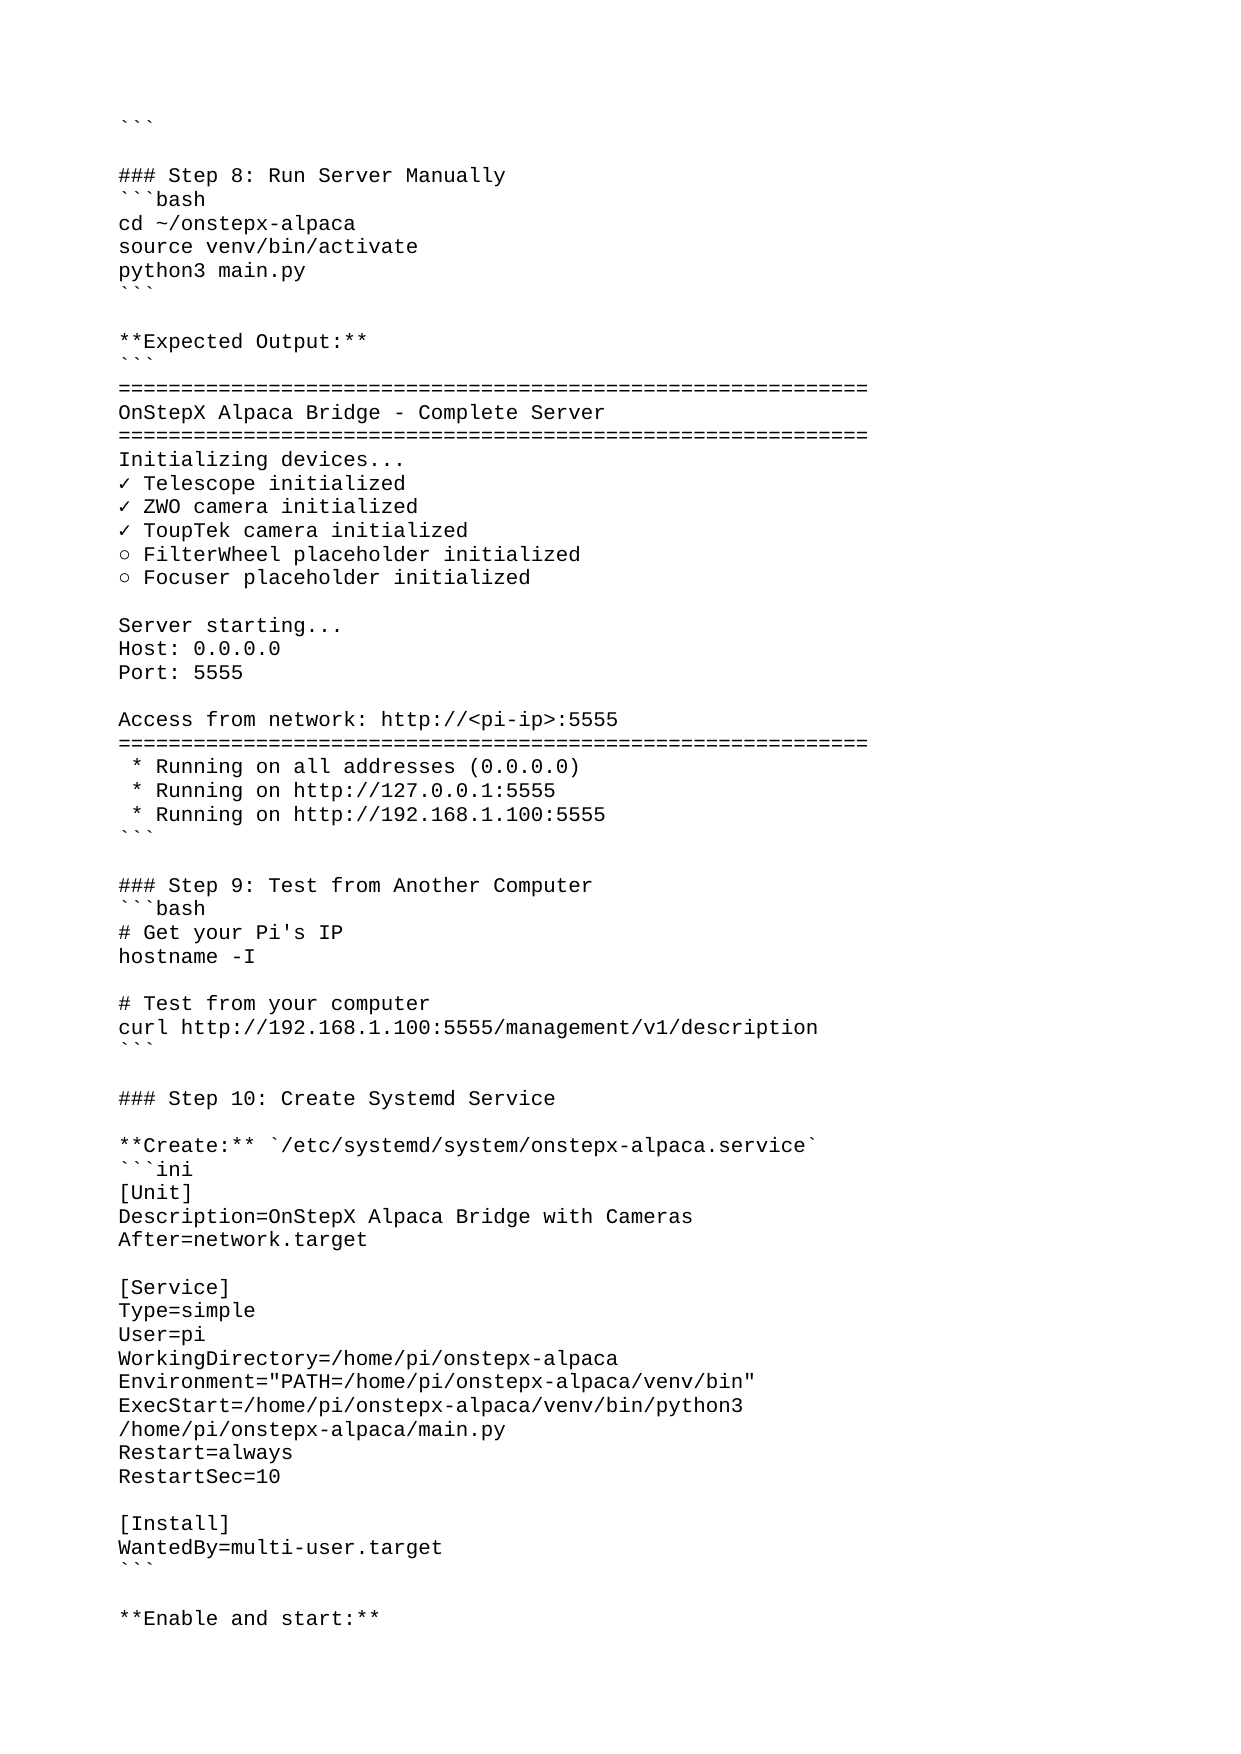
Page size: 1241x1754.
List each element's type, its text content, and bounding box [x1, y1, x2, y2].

text Server starting... [118, 615, 1122, 638]
text ### Step 9: Test from Another Computer [118, 875, 1122, 898]
text **Enable and start:** [118, 1608, 1122, 1631]
text WantedBy=multi-user.target [118, 1537, 1122, 1561]
text Environment="PATH=/home/pi/onstepx-alpaca/venv/bin" [118, 1371, 1122, 1395]
text **Create:** `/etc/systemd/system/onstepx-alpaca.service` [118, 1135, 1122, 1158]
text python3 main.py [118, 260, 1122, 284]
text WorkingDirectory=/home/pi/onstepx-alpaca [118, 1348, 1122, 1371]
text ```ini [118, 1158, 1122, 1182]
text * Running on all addresses (0.0.0.0) [118, 757, 1122, 780]
text ``` [118, 354, 1122, 378]
text ============================================================ [118, 426, 1122, 449]
text curl http://192.168.1.100:5555/management/v1/description [118, 1017, 1122, 1040]
text ============================================================ [118, 733, 1122, 757]
text * Running on http://192.168.1.100:5555 [118, 804, 1122, 827]
text ``` [118, 284, 1122, 307]
text After=network.target [118, 1229, 1122, 1253]
text ### Step 8: Run Server Manually [118, 165, 1122, 189]
text ============================================================ [118, 378, 1122, 402]
text ○ FilterWheel placeholder initialized [118, 544, 1122, 567]
text ``` [118, 1040, 1122, 1064]
text ``` [118, 1561, 1122, 1584]
text [Install] [118, 1513, 1122, 1537]
text ```bash [118, 898, 1122, 922]
text ✓ ToupTek camera initialized [118, 520, 1122, 544]
text ExecStart=/home/pi/onstepx-alpaca/venv/bin/python3 /home/pi/onstepx-alpaca/main.py [118, 1395, 1122, 1442]
text cd ~/onstepx-alpaca [118, 213, 1122, 236]
text OnStepX Alpaca Bridge - Complete Server [118, 402, 1122, 426]
text ○ Focuser placeholder initialized [118, 567, 1122, 591]
text User=pi [118, 1324, 1122, 1348]
text # Test from your computer [118, 993, 1122, 1017]
text RestartSec=10 [118, 1466, 1122, 1489]
text # Get your Pi's IP [118, 922, 1122, 946]
text Access from network: http://<pi-ip>:5555 [118, 709, 1122, 733]
text ✓ ZWO camera initialized [118, 496, 1122, 520]
text Type=simple [118, 1300, 1122, 1324]
text Restart=always [118, 1442, 1122, 1466]
text ``` [118, 118, 1122, 142]
text ✓ Telescope initialized [118, 473, 1122, 496]
text ``` [118, 827, 1122, 851]
text hostname -I [118, 946, 1122, 969]
text [Service] [118, 1277, 1122, 1300]
text ```bash [118, 189, 1122, 213]
text * Running on http://127.0.0.1:5555 [118, 780, 1122, 804]
text source venv/bin/activate [118, 236, 1122, 260]
text **Expected Output:** [118, 331, 1122, 354]
text [Unit] [118, 1182, 1122, 1206]
text Initializing devices... [118, 449, 1122, 473]
text Description=OnStepX Alpaca Bridge with Cameras [118, 1206, 1122, 1229]
text ### Step 10: Create Systemd Service [118, 1088, 1122, 1111]
text Port: 5555 [118, 662, 1122, 686]
text Host: 0.0.0.0 [118, 638, 1122, 662]
